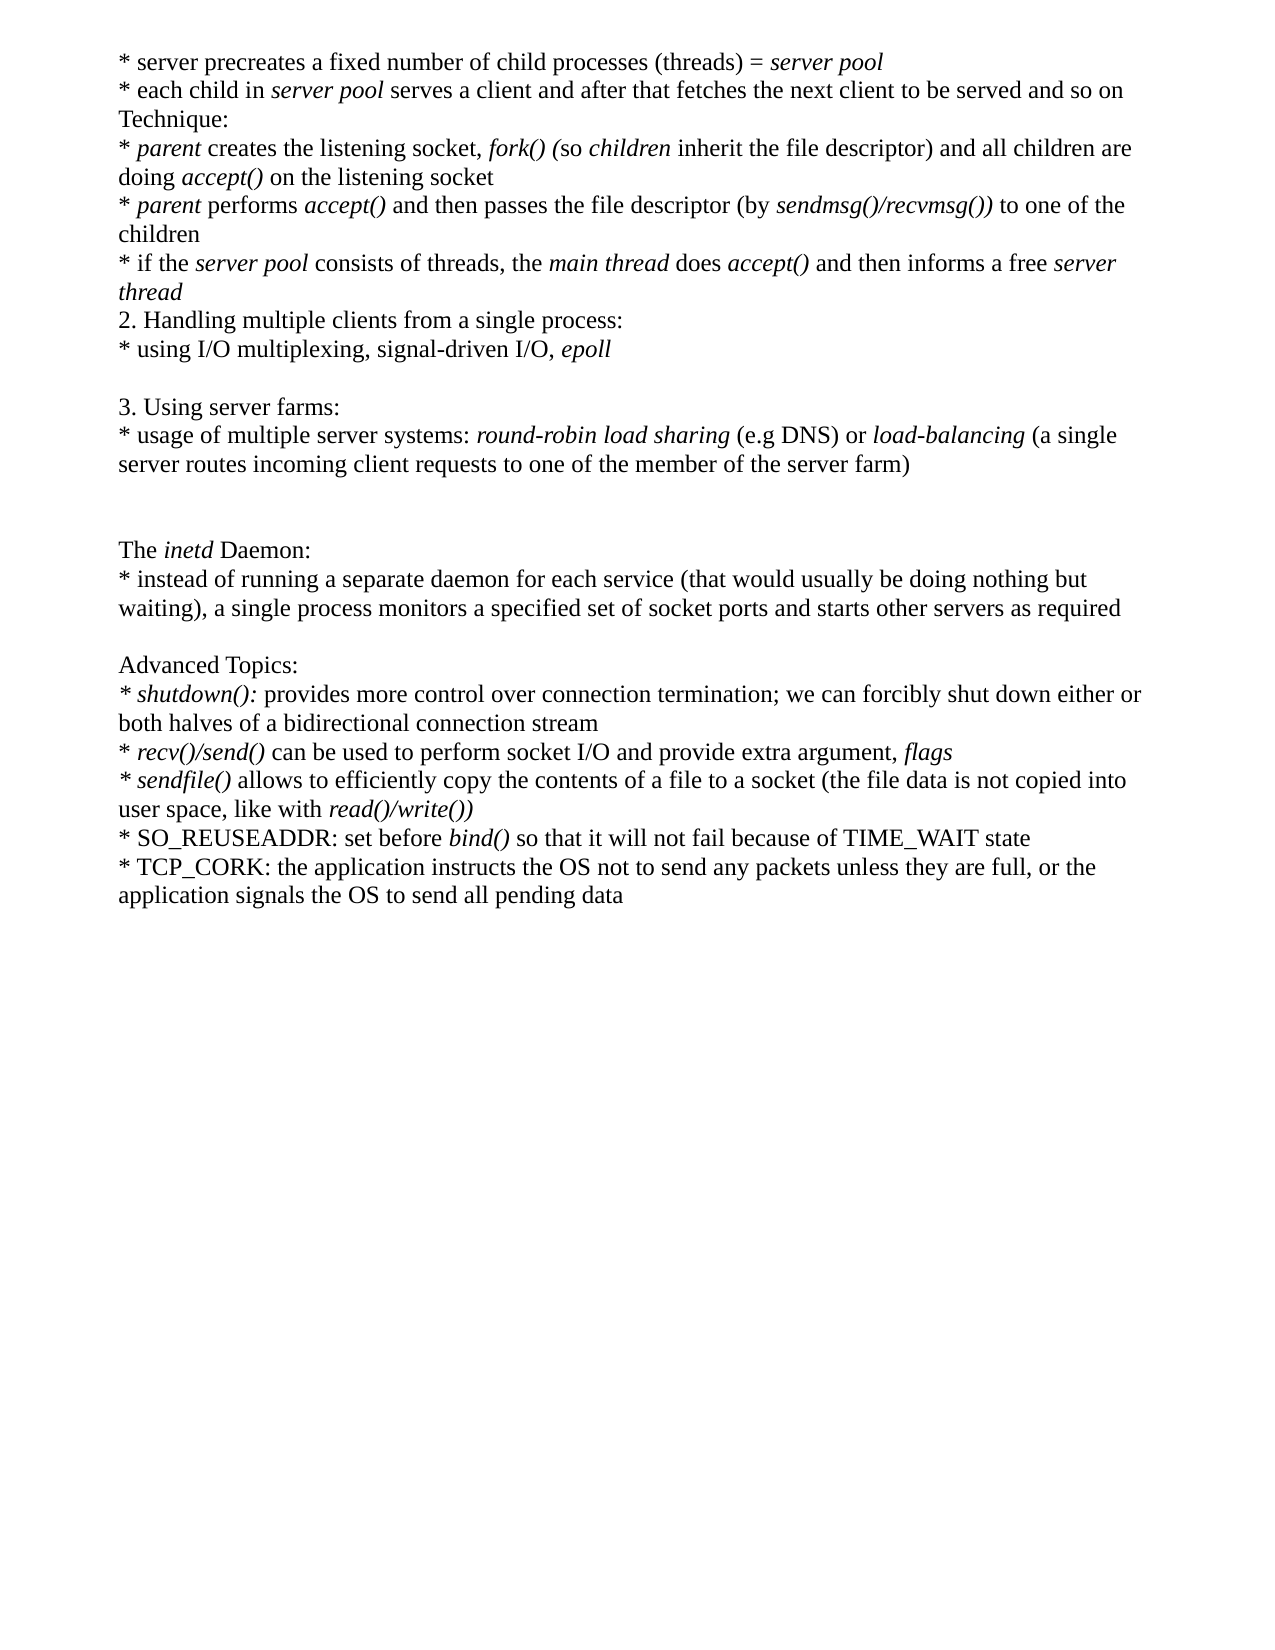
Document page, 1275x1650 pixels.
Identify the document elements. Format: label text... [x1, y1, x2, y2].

text * instead of running a separate daemon for each service (that would usually be doing nothing but waiting), a single process monitors a specified set of socket ports and starts other servers as required [118, 564, 1157, 622]
text 2. Handling multiple clients from a single process: [118, 306, 1157, 334]
text * usage of multiple server systems: round-robin load sharing (e.g DNS) or load-balancing (a single server routes incoming client requests to one of the member of the server farm) [118, 421, 1157, 478]
text * TCP_CORK: the application instructs the OS not to send any packets unless they are full, or the application signals the OS to send all pending data [118, 852, 1157, 909]
text * using I/O multiplexing, signal-driven I/O, epoll [118, 334, 1157, 363]
text * shutdown(): provides more control over connection termination; we can forcibly shut down either or both halves of a bidirectional connection stream [118, 679, 1157, 737]
text * parent creates the listening socket, fork() (so children inherit the file descriptor) and all children are doing accept() on the listening socket [118, 133, 1157, 191]
text * if the server pool consists of threads, the main thread does accept() and then informs a free server thread [118, 248, 1157, 306]
text 3. Using server farms: [118, 392, 1157, 421]
text * parent performs accept() and then passes the file descriptor (by sendmsg()/recvmsg()) to one of the children [118, 191, 1157, 248]
text * SO_REUSEADDR: set before bind() so that it will not fail because of TIME_WAIT state [118, 823, 1157, 852]
text Advanced Topics: [118, 651, 1157, 679]
text * recv()/send() can be used to perform socket I/O and provide extra argument, flags [118, 737, 1157, 766]
text The inetd Daemon: [118, 536, 1157, 564]
text * each child in server pool serves a client and after that fetches the next client to be served and so on [118, 76, 1157, 104]
text * sendfile() allows to efficiently copy the contents of a file to a socket (the file data is not copied into user space, like with read()/write()) [118, 766, 1157, 823]
text Technique: [118, 104, 1157, 133]
text * server precreates a fixed number of child processes (threads) = server pool [118, 47, 1157, 76]
